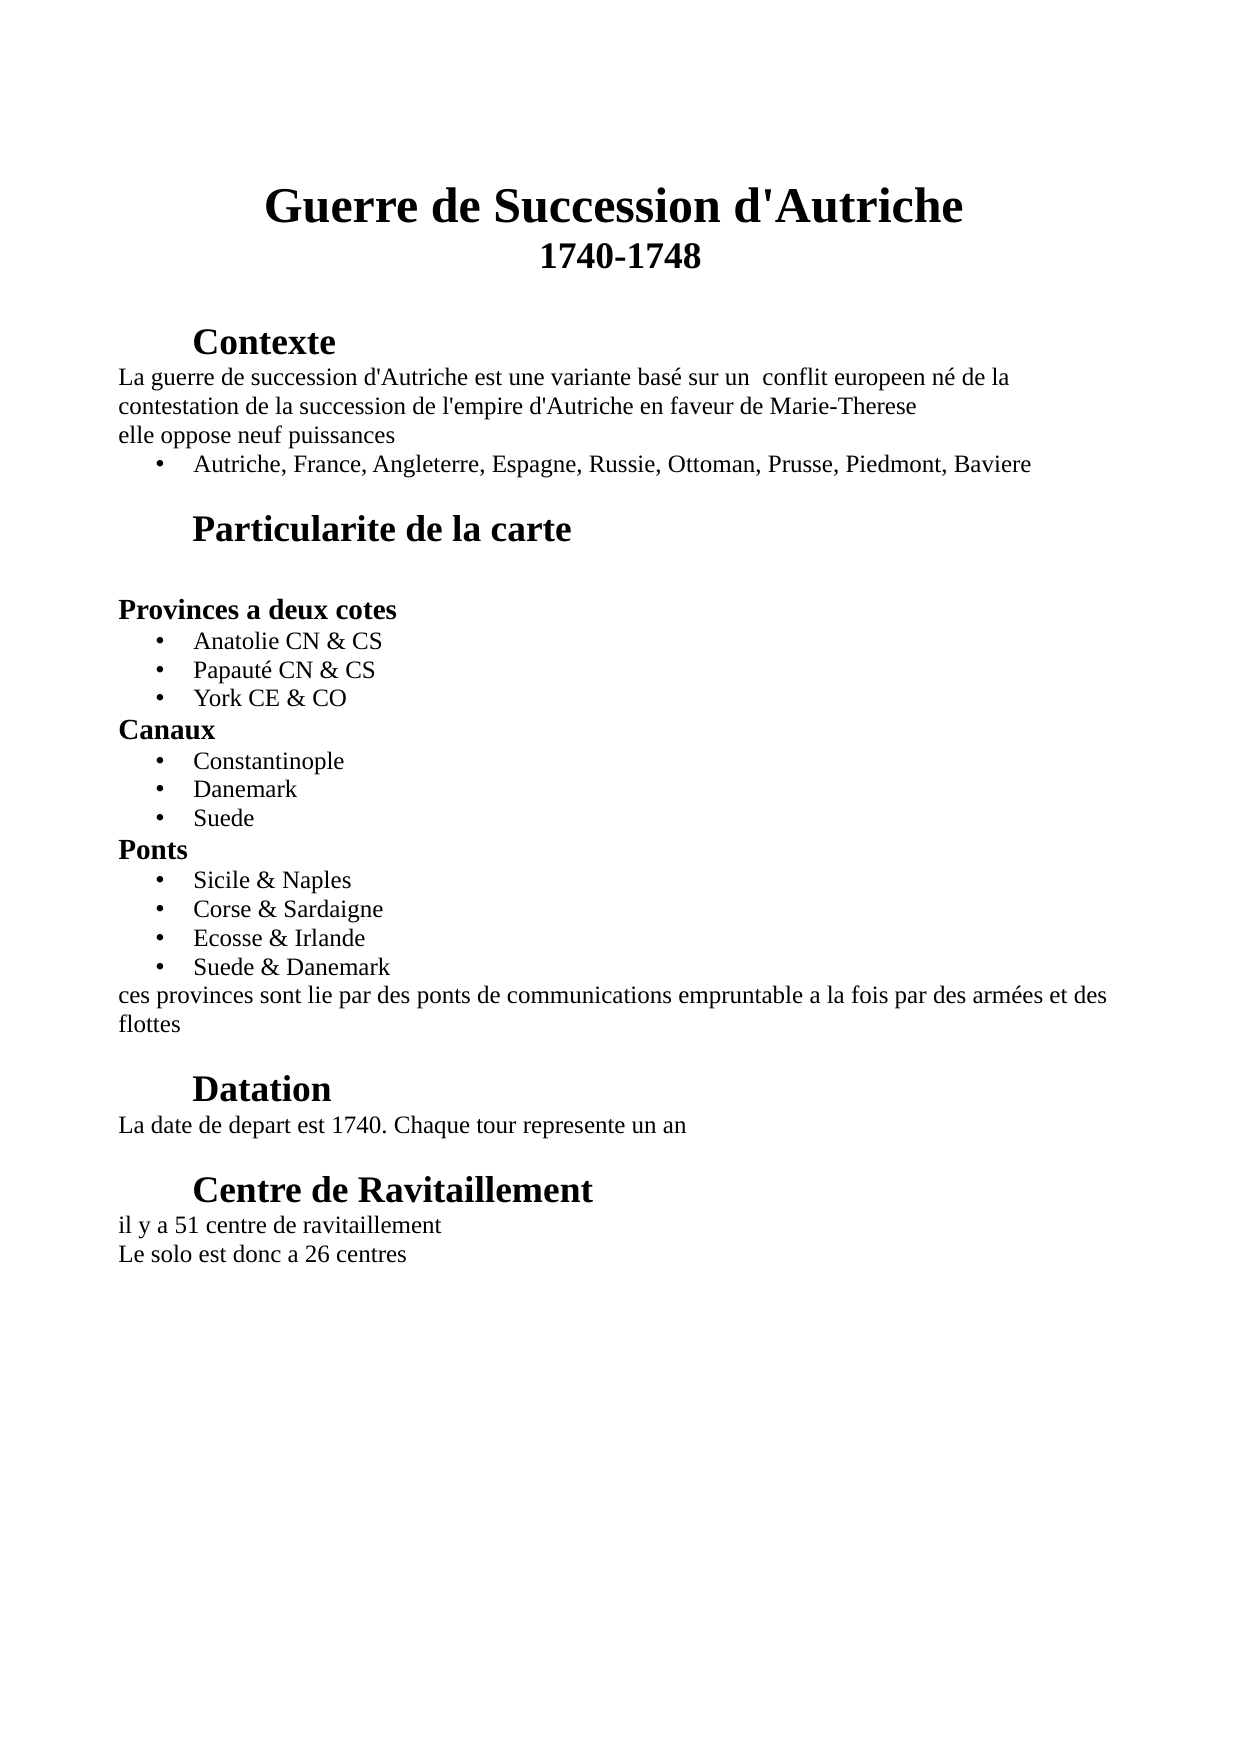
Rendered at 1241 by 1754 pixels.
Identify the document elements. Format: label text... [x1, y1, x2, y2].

list Suede & Danemark [156, 952, 1122, 981]
list Suede [156, 803, 1122, 832]
text Provinces a deux cotes [118, 592, 1122, 626]
text Centre de Ravitaillement [192, 1167, 1122, 1211]
text elle oppose neuf puissances [118, 420, 1122, 449]
text il y a 51 centre de ravitaillement [118, 1211, 1122, 1239]
text ces provinces sont lie par des ponts de communications empruntable a la fois par des armées et des flottes [118, 981, 1122, 1038]
list York CE & CO [156, 683, 1122, 712]
list Danemark [156, 774, 1122, 803]
text Le solo est donc a 26 centres [118, 1239, 1122, 1268]
text Particularite de la carte [192, 506, 1122, 549]
list Ecosse & Irlande [156, 923, 1122, 952]
list Corse & Sardaigne [156, 894, 1122, 923]
list Anatolie CN & CS [156, 626, 1122, 655]
list Sicile & Naples [156, 866, 1122, 894]
text Datation [192, 1067, 1122, 1110]
text Guerre de Succession d'Autriche [118, 176, 1122, 233]
text Ponts [118, 832, 1122, 866]
text La date de depart est 1740. Chaque tour represente un an [118, 1110, 1122, 1139]
text Canaux [118, 712, 1122, 746]
list Autriche, France, Angleterre, Espagne, Russie, Ottoman, Prusse, Piedmont, Baviere [156, 449, 1122, 477]
list Papauté CN & CS [156, 655, 1122, 683]
text 1740-1748 [118, 233, 1122, 276]
list Constantinople [156, 746, 1122, 774]
text La guerre de succession d'Autriche est une variante basé sur un conflit europeen né de la contestation de la succession de l'empire d'Autriche en faveur de Marie-Therese [118, 362, 1122, 420]
text Contexte [118, 319, 1122, 362]
